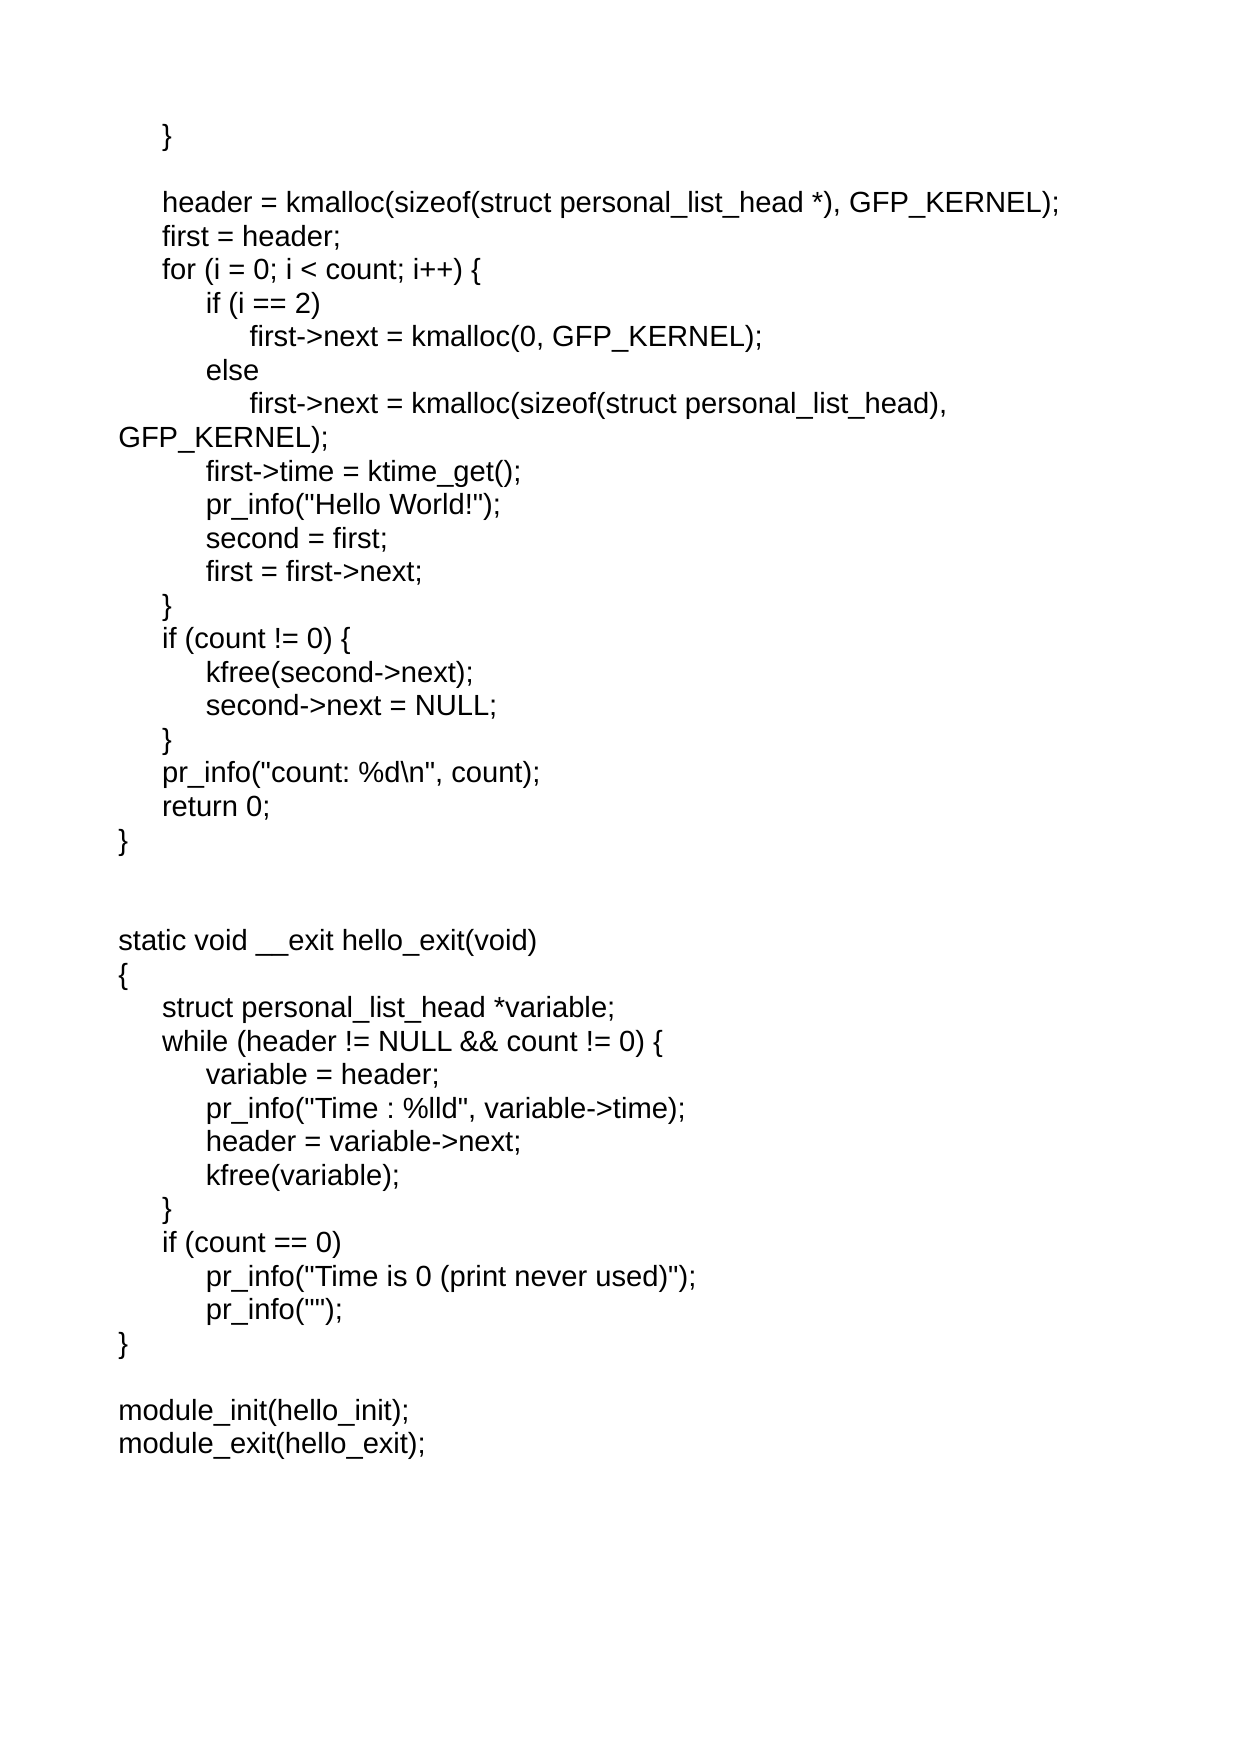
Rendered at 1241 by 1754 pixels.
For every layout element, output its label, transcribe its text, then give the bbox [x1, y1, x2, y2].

text } [118, 722, 1122, 755]
text header = variable->next; [118, 1124, 1122, 1158]
text second->next = NULL; [118, 688, 1122, 722]
text pr_info("Hello World!"); [118, 487, 1122, 521]
text pr_info("Time : %lld", variable->time); [118, 1091, 1122, 1124]
text while (header != NULL && count != 0) { [118, 1024, 1122, 1057]
text return 0; [118, 789, 1122, 822]
text first->time = ktime_get(); [118, 453, 1122, 487]
text if (count != 0) { [118, 621, 1122, 655]
text struct personal_list_head *variable; [118, 990, 1122, 1024]
text } [118, 588, 1122, 621]
text first = first->next; [118, 554, 1122, 588]
text first->next = kmalloc(sizeof(struct personal_list_head), GFP_KERNEL); [118, 386, 1122, 453]
text header = kmalloc(sizeof(struct personal_list_head *), GFP_KERNEL); [118, 185, 1122, 219]
text module_exit(hello_exit); [118, 1426, 1122, 1460]
text variable = header; [118, 1057, 1122, 1091]
text pr_info("count: %d\n", count); [118, 755, 1122, 789]
text pr_info("Time is 0 (print never used)"); [118, 1258, 1122, 1292]
text pr_info(""); [118, 1292, 1122, 1326]
text for (i = 0; i < count; i++) { [118, 252, 1122, 286]
text kfree(second->next); [118, 655, 1122, 688]
text if (count == 0) [118, 1225, 1122, 1258]
text } [118, 118, 1122, 152]
text second = first; [118, 521, 1122, 554]
text first->next = kmalloc(0, GFP_KERNEL); [118, 319, 1122, 353]
text static void __exit hello_exit(void) [118, 923, 1122, 957]
text } [118, 1191, 1122, 1225]
text if (i == 2) [118, 286, 1122, 319]
text module_init(hello_init); [118, 1393, 1122, 1426]
text { [118, 957, 1122, 990]
text first = header; [118, 219, 1122, 252]
text else [118, 353, 1122, 386]
text kfree(variable); [118, 1158, 1122, 1191]
text } [118, 822, 1122, 856]
text } [118, 1326, 1122, 1359]
